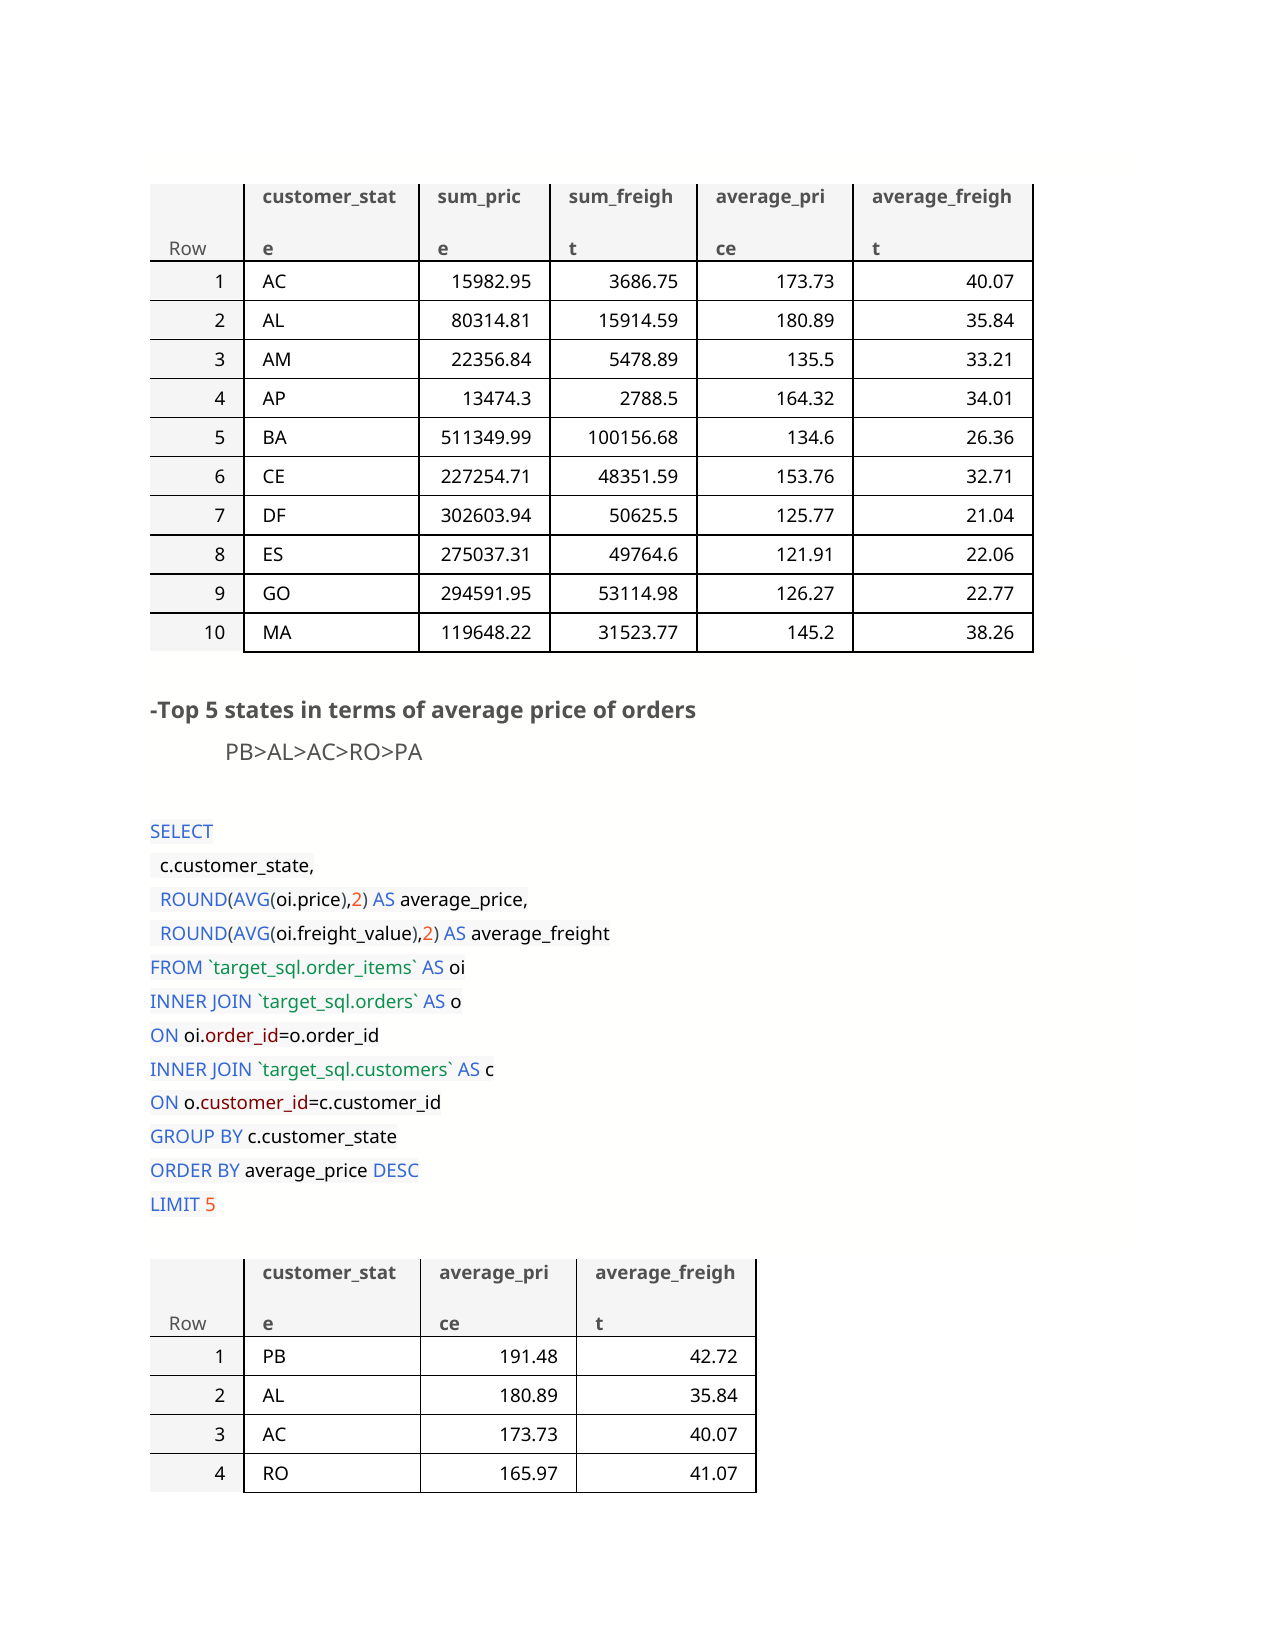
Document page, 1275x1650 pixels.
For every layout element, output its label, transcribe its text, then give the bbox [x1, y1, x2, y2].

table_cell 4 [150, 1454, 243, 1492]
text PB>AL>AC>RO>PA [150, 736, 1125, 767]
table_cell 125.77 [698, 496, 852, 534]
table_cell 1 [150, 1337, 243, 1374]
table_header Row [150, 184, 243, 260]
table_cell 119648.22 [420, 614, 549, 651]
table_cell 180.89 [698, 301, 852, 338]
table_cell 38.26 [854, 614, 1032, 651]
table_cell 13474.3 [420, 379, 549, 417]
table_cell AM [245, 340, 418, 378]
text ROUND(AVG(oi.freight_value),2) AS average_freight [150, 920, 1125, 946]
text c.customer_state, [150, 853, 1125, 878]
table_cell 49764.6 [551, 536, 696, 573]
table_cell 173.73 [421, 1415, 576, 1453]
table_cell 48351.59 [551, 457, 696, 495]
table_cell 100156.68 [551, 418, 696, 456]
table_cell AL [245, 301, 418, 338]
table_cell 22356.84 [420, 340, 549, 378]
table_cell PB [245, 1337, 420, 1374]
table_cell 41.07 [577, 1454, 755, 1492]
table_cell 32.71 [854, 457, 1032, 495]
table_header customer_state [245, 1259, 420, 1336]
table_cell 511349.99 [420, 418, 549, 456]
table_cell 302603.94 [420, 496, 549, 534]
table_cell 35.84 [577, 1376, 755, 1414]
table_cell 22.06 [854, 536, 1032, 573]
table_cell 33.21 [854, 340, 1032, 378]
table_header customer_state [245, 184, 418, 260]
table_cell 2788.5 [551, 379, 696, 417]
table_cell 10 [150, 614, 243, 651]
table_cell 275037.31 [420, 536, 549, 573]
table_cell 164.32 [698, 379, 852, 417]
table_cell 5478.89 [551, 340, 696, 378]
text -Top 5 states in terms of average price of orders [150, 694, 1125, 725]
table_cell 2 [150, 1376, 243, 1414]
table_cell 26.36 [854, 418, 1032, 456]
text ROUND(AVG(oi.price),2) AS average_price, [150, 887, 1125, 912]
table_cell 5 [150, 418, 243, 456]
table_header sum_freight [551, 184, 696, 260]
table_cell AC [245, 262, 418, 299]
table_cell 3 [150, 340, 243, 378]
table_cell 134.6 [698, 418, 852, 456]
table_cell 35.84 [854, 301, 1032, 338]
text INNER JOIN `target_sql.customers` AS c [150, 1056, 1125, 1081]
text ON oi.order_id=o.order_id [150, 1022, 1125, 1047]
table_header sum_price [420, 184, 549, 260]
table_cell GO [245, 575, 418, 612]
table_cell 2 [150, 301, 243, 338]
table_cell 31523.77 [551, 614, 696, 651]
table_cell 4 [150, 379, 243, 417]
table_cell 126.27 [698, 575, 852, 612]
table_cell 7 [150, 496, 243, 534]
table_cell 145.2 [698, 614, 852, 651]
table_cell AC [245, 1415, 420, 1453]
table_cell 173.73 [698, 262, 852, 299]
table_cell 15982.95 [420, 262, 549, 299]
table_cell AL [245, 1376, 420, 1414]
table_cell 15914.59 [551, 301, 696, 338]
text SELECT [150, 819, 1125, 844]
table_cell 294591.95 [420, 575, 549, 612]
table_cell 40.07 [854, 262, 1032, 299]
table_cell 135.5 [698, 340, 852, 378]
table_cell 50625.5 [551, 496, 696, 534]
table_cell 53114.98 [551, 575, 696, 612]
table_cell 153.76 [698, 457, 852, 495]
table_cell AP [245, 379, 418, 417]
table_cell 21.04 [854, 496, 1032, 534]
table_header average_freight [577, 1259, 755, 1336]
table_cell CE [245, 457, 418, 495]
table_cell 22.77 [854, 575, 1032, 612]
text ORDER BY average_price DESC [150, 1157, 1125, 1183]
table_header average_price [698, 184, 852, 260]
table_cell 1 [150, 262, 243, 299]
table_cell 121.91 [698, 536, 852, 573]
table_cell 9 [150, 575, 243, 612]
table_cell RO [245, 1454, 420, 1492]
table_cell 3 [150, 1415, 243, 1453]
table_cell 8 [150, 536, 243, 573]
table_cell 180.89 [421, 1376, 576, 1414]
table_cell 40.07 [577, 1415, 755, 1453]
table_cell 165.97 [421, 1454, 576, 1492]
table_header average_freight [854, 184, 1032, 260]
table_cell 191.48 [421, 1337, 576, 1374]
table_header average_price [421, 1259, 576, 1336]
text INNER JOIN `target_sql.orders` AS o [150, 988, 1125, 1014]
table_cell 227254.71 [420, 457, 549, 495]
table_cell DF [245, 496, 418, 534]
table_header Row [150, 1259, 243, 1336]
table_cell MA [245, 614, 418, 651]
table_cell 80314.81 [420, 301, 549, 338]
table_cell BA [245, 418, 418, 456]
table_cell 3686.75 [551, 262, 696, 299]
text ON o.customer_id=c.customer_id [150, 1090, 1125, 1115]
text GROUP BY c.customer_state [150, 1123, 1125, 1149]
table_cell 42.72 [577, 1337, 755, 1374]
text LIMIT 5 [150, 1191, 1125, 1217]
table_cell 6 [150, 457, 243, 495]
table_cell 34.01 [854, 379, 1032, 417]
table_cell ES [245, 536, 418, 573]
text FROM `target_sql.order_items` AS oi [150, 954, 1125, 980]
